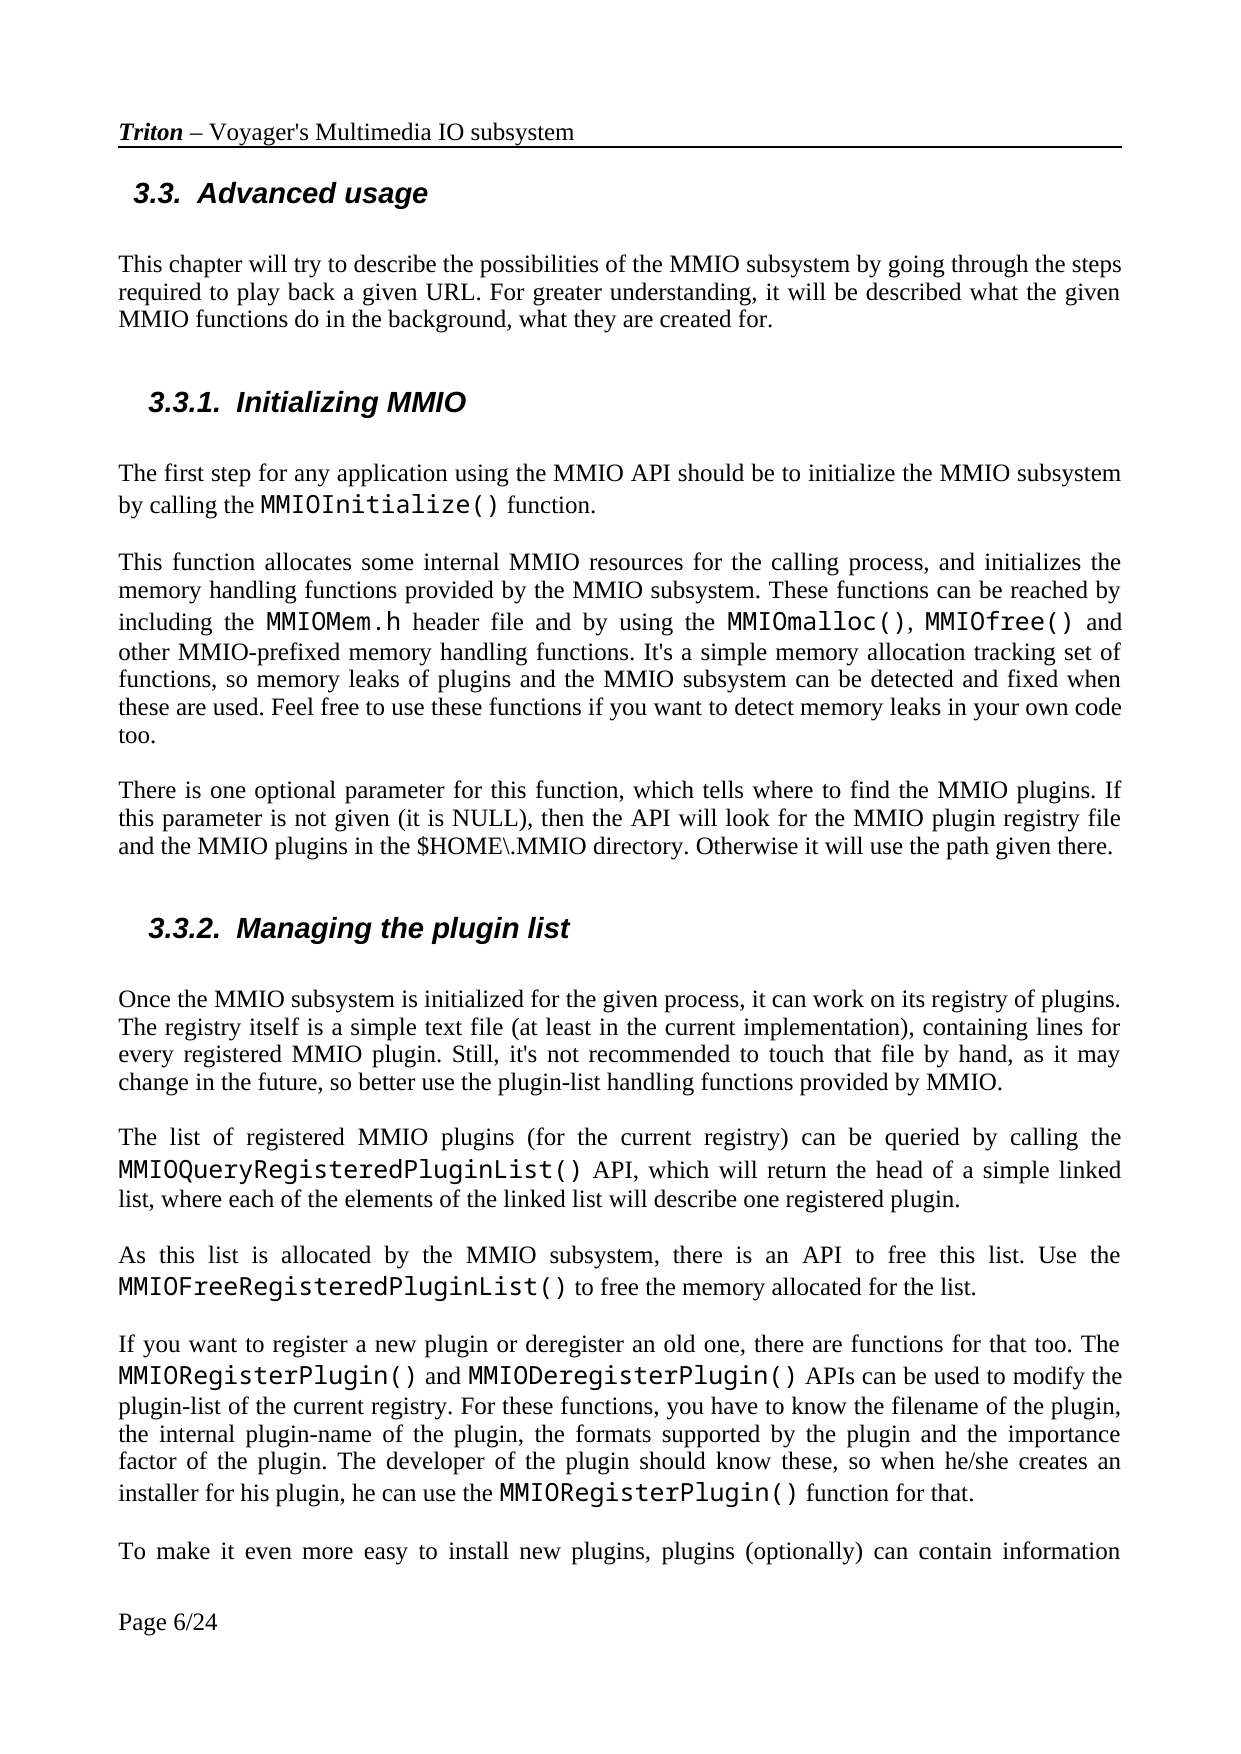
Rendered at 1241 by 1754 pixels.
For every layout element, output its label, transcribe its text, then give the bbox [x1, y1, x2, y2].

subtitle Initializing MMIO [148, 386, 1122, 419]
text To make it even more easy to install new plugins, plugins (optionally) can contain information [118, 1537, 1122, 1564]
text If you want to register a new plugin or deregister an old one, there are functions for that too. The MMIORegisterPlugin() and MMIODeregisterPlugin() APIs can be used to modify the plugin-list of the current registry. For these functions, you have to know the filename of the plugin, the internal plugin-name of the plugin, the formats supported by the plugin and the importance factor of the plugin. The developer of the plugin should know these, so when he/she creates an installer for his plugin, he can use the MMIORegisterPlugin() function for that. [118, 1330, 1122, 1509]
subtitle Advanced usage [133, 177, 1122, 210]
text This chapter will try to describe the possibilities of the MMIO subsystem by going through the steps required to play back a given URL. For greater understanding, it will be described what the given MMIO functions do in the background, what they are created for. [118, 250, 1122, 333]
text There is one optional parameter for this function, which tells where to find the MMIO plugins. If this parameter is not given (it is NULL), then the API will look for the MMIO plugin registry file and the MMIO plugins in the $HOME\.MMIO directory. Otherwise it will use the path given there. [118, 776, 1122, 859]
text The list of registered MMIO plugins (for the current registry) can be queried by calling the MMIOQueryRegisteredPluginList() API, which will return the head of a simple linked list, where each of the elements of the linked list will describe one registered plugin. [118, 1123, 1122, 1213]
text The first step for any application using the MMIO API should be to initialize the MMIO subsystem by calling the MMIOInitialize() function. [118, 459, 1122, 521]
text This function allocates some internal MMIO resources for the calling process, and initializes the memory handling functions provided by the MMIO subsystem. These functions can be reached by including the MMIOMem.h header file and by using the MMIOmalloc(), MMIOfree() and other MMIO-prefixed memory handling functions. It's a simple memory allocation tracking set of functions, so memory leaks of plugins and the MMIO subsystem can be detected and fixed when these are used. Feel free to use these functions if you want to detect memory leaks in your own code too. [118, 548, 1122, 749]
text As this list is allocated by the MMIO subsystem, there is an API to free this list. Use the MMIOFreeRegisteredPluginList() to free the memory allocated for the list. [118, 1241, 1122, 1302]
subtitle Managing the plugin list [148, 912, 1122, 945]
text Once the MMIO subsystem is initialized for the given process, it can work on its registry of plugins. The registry itself is a simple text file (at least in the current implementation), containing lines for every registered MMIO plugin. Still, it's not recommended to touch that file by hand, as it may change in the future, so better use the plugin-list handling functions provided by MMIO. [118, 985, 1122, 1096]
